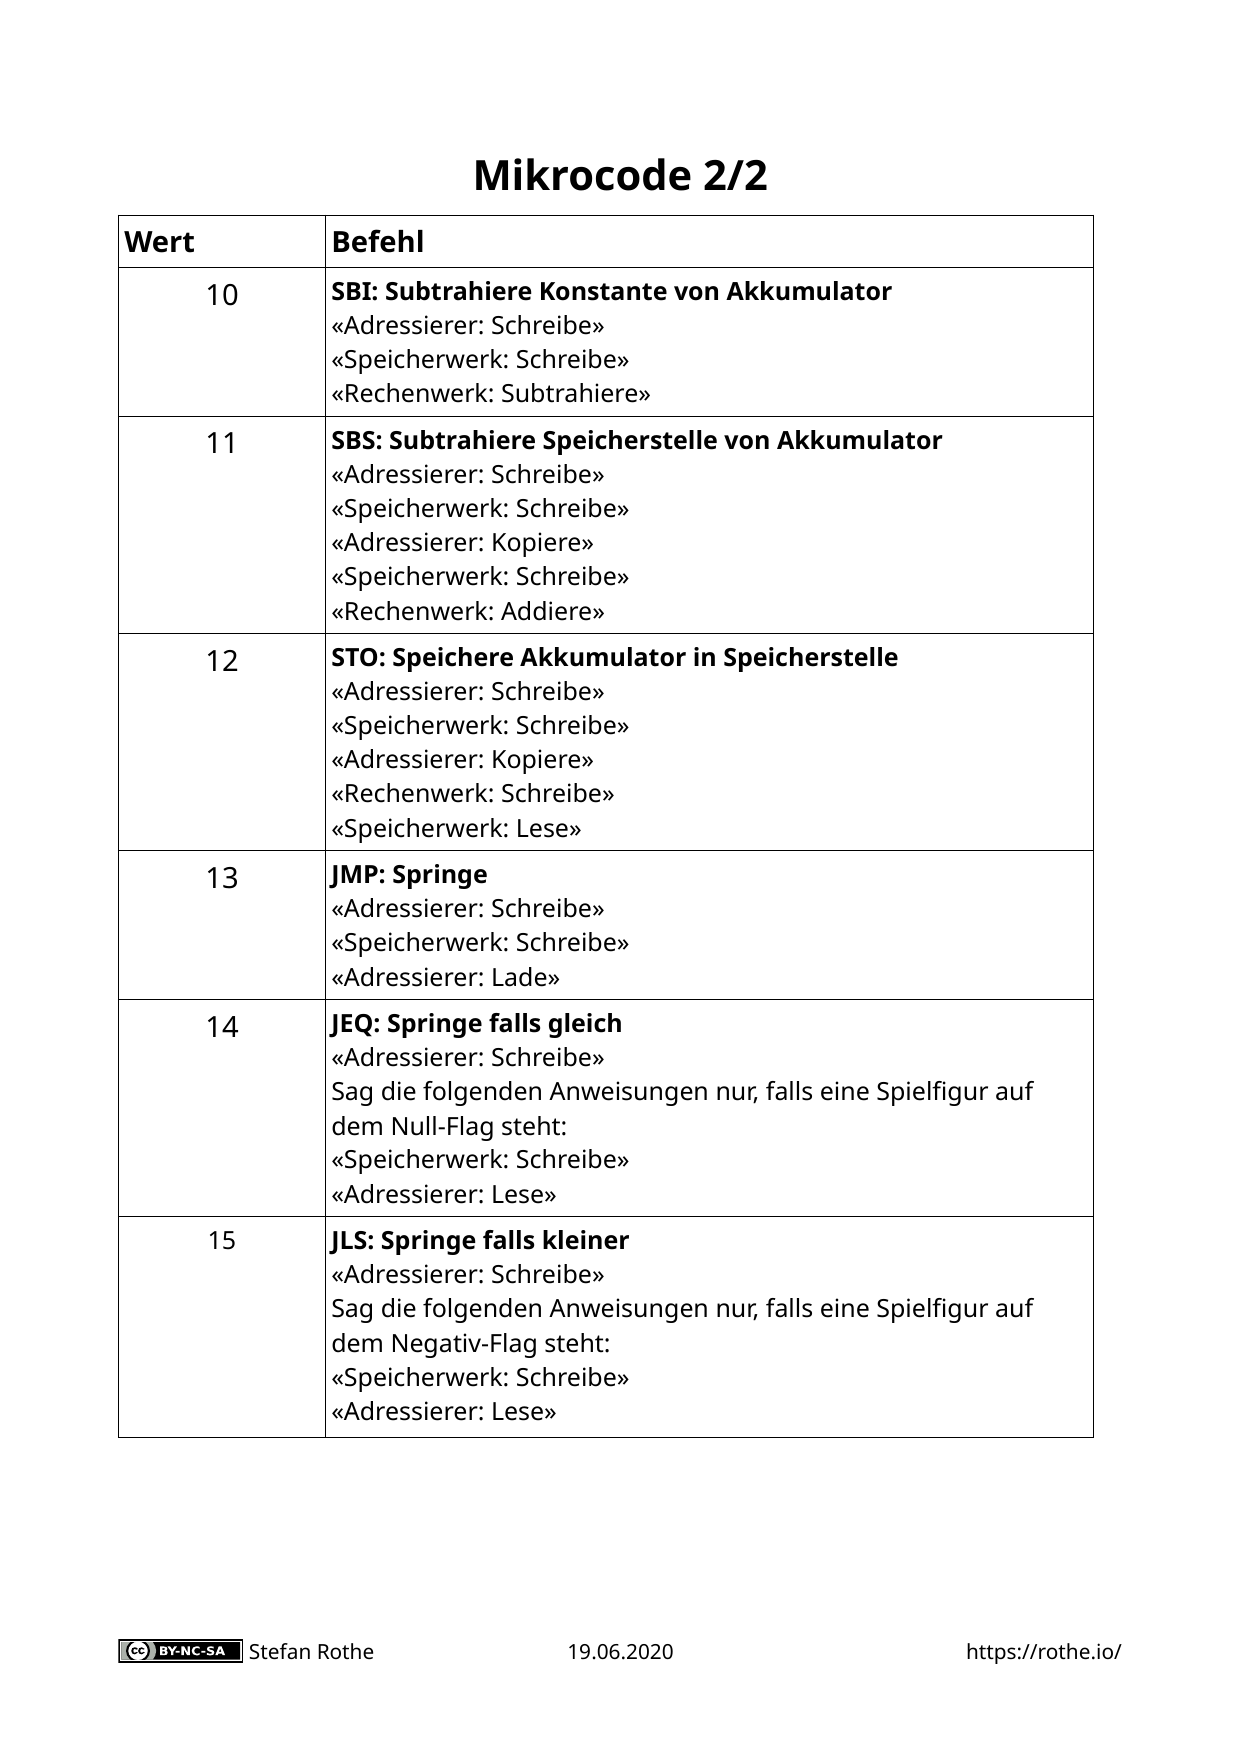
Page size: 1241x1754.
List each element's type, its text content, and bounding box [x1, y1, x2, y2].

table_cell JMP: Springe «Adressierer: Schreibe» «Speicherwerk: Schreibe» «Adressierer: Lade» [326, 851, 1093, 999]
table_header Befehl [326, 216, 1093, 267]
table_cell 11 [119, 417, 325, 633]
title Mikrocode 2/2 [118, 88, 1122, 202]
table_cell SBS: Subtrahiere Speicherstelle von Akkumulator «Adressierer: Schreibe» «Speicherwerk: Schreibe» «Adressierer: Kopiere» «Speicherwerk: Schreibe» «Rechenwerk: Addiere» [326, 417, 1093, 633]
table_cell STO: Speichere Akkumulator in Speicherstelle «Adressierer: Schreibe» «Speicherwerk: Schreibe» «Adressierer: Kopiere» «Rechenwerk: Schreibe» «Speicherwerk: Lese» [326, 634, 1093, 850]
table_cell JEQ: Springe falls gleich «Adressierer: Schreibe» Sag die folgenden Anweisungen nur, falls eine Spielfigur auf dem Null-Flag steht: «Speicherwerk: Schreibe» «Adressierer: Lese» [326, 1000, 1093, 1216]
table_cell 13 [119, 851, 325, 999]
table_cell 14 [119, 1000, 325, 1216]
table_cell 10 [119, 268, 325, 416]
table_header Wert [119, 216, 325, 267]
table_cell SBI: Subtrahiere Konstante von Akkumulator «Adressierer: Schreibe» «Speicherwerk: Schreibe» «Rechenwerk: Subtrahiere» [326, 268, 1093, 416]
table_cell 15 [119, 1217, 325, 1437]
table_cell JLS: Springe falls kleiner «Adressierer: Schreibe» Sag die folgenden Anweisungen nur, falls eine Spielfigur auf dem Negativ-Flag steht: «Speicherwerk: Schreibe» «Adressierer: Lese» [326, 1217, 1093, 1437]
table_cell 12 [119, 634, 325, 850]
